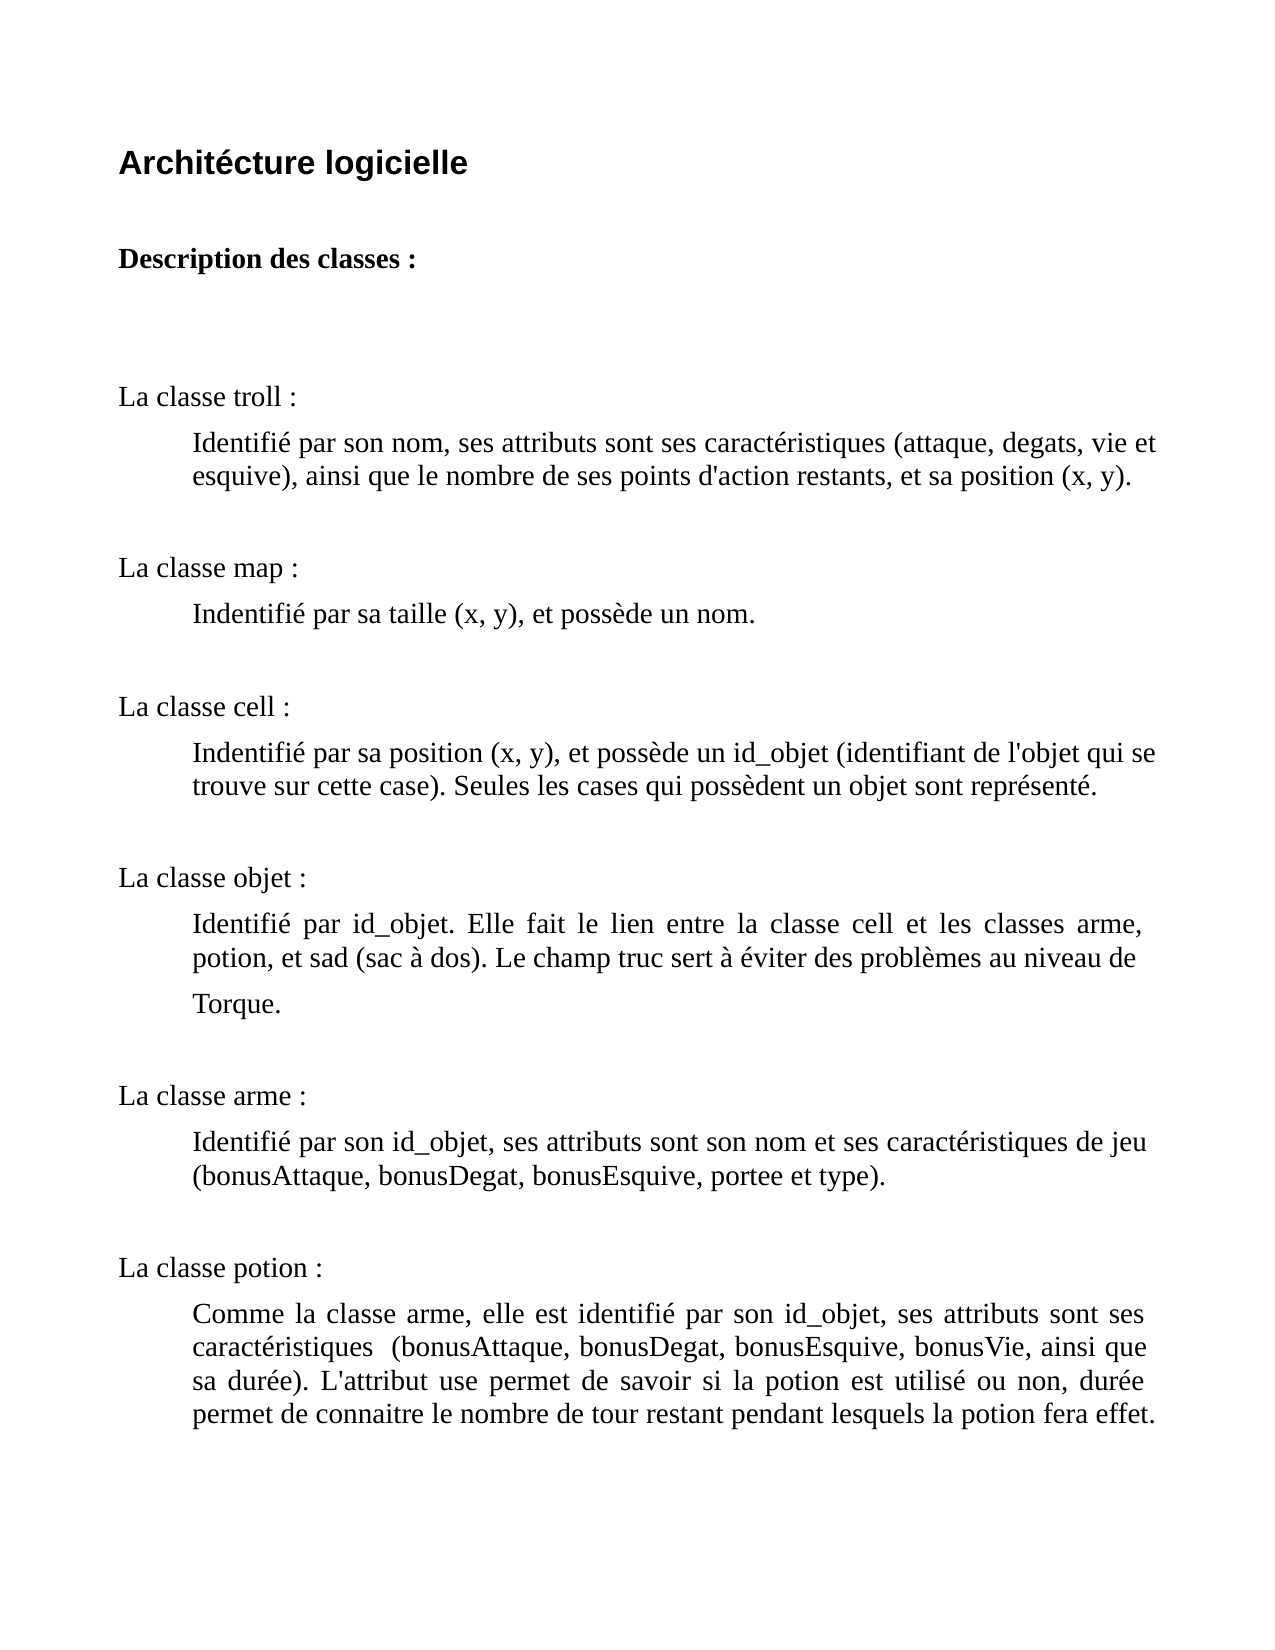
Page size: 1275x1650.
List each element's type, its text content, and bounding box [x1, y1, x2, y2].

text La classe troll : [118, 379, 1157, 412]
text Indentifié par sa position (x, y), et possède un id_objet (identifiant de l'objet qui se trouve sur cette case). Seules les cases qui possèdent un objet sont représenté. [118, 735, 1157, 802]
subtitle Architécture logicielle [118, 143, 1157, 182]
text Identifié par son nom, ses attributs sont ses caractéristiques (attaque, degats, vie et esquive), ainsi que le nombre de ses points d'action restants, et sa position (x, y). [118, 425, 1157, 492]
text La classe cell : [118, 689, 1157, 722]
text La classe potion : [118, 1250, 1157, 1283]
text Identifié par son id_objet, ses attributs sont son nom et ses caractéristiques de jeu (bonusAttaque, bonusDegat, bonusEsquive, portee et type). [118, 1124, 1157, 1191]
text Description des classes : [118, 241, 1157, 274]
text La classe map : [118, 551, 1157, 584]
text La classe arme : [118, 1078, 1157, 1112]
text Torque. [118, 986, 1157, 1019]
text Comme la classe arme, elle est identifié par son id_objet, ses attributs sont ses caractéristiques (bonusAttaque, bonusDegat, bonusEsquive, bonusVie, ainsi que sa durée). L'attribut use permet de savoir si la potion est utilisé ou non, durée permet de connaitre le nombre de tour restant pendant lesquels la potion fera effet. [118, 1296, 1157, 1463]
text Indentifié par sa taille (x, y), et possède un nom. [118, 597, 1157, 630]
text La classe objet : [118, 860, 1157, 894]
text Identifié par id_objet. Elle fait le lien entre la classe cell et les classes arme, potion, et sad (sac à dos). Le champ truc sert à éviter des problèmes au niveau de [118, 906, 1157, 973]
